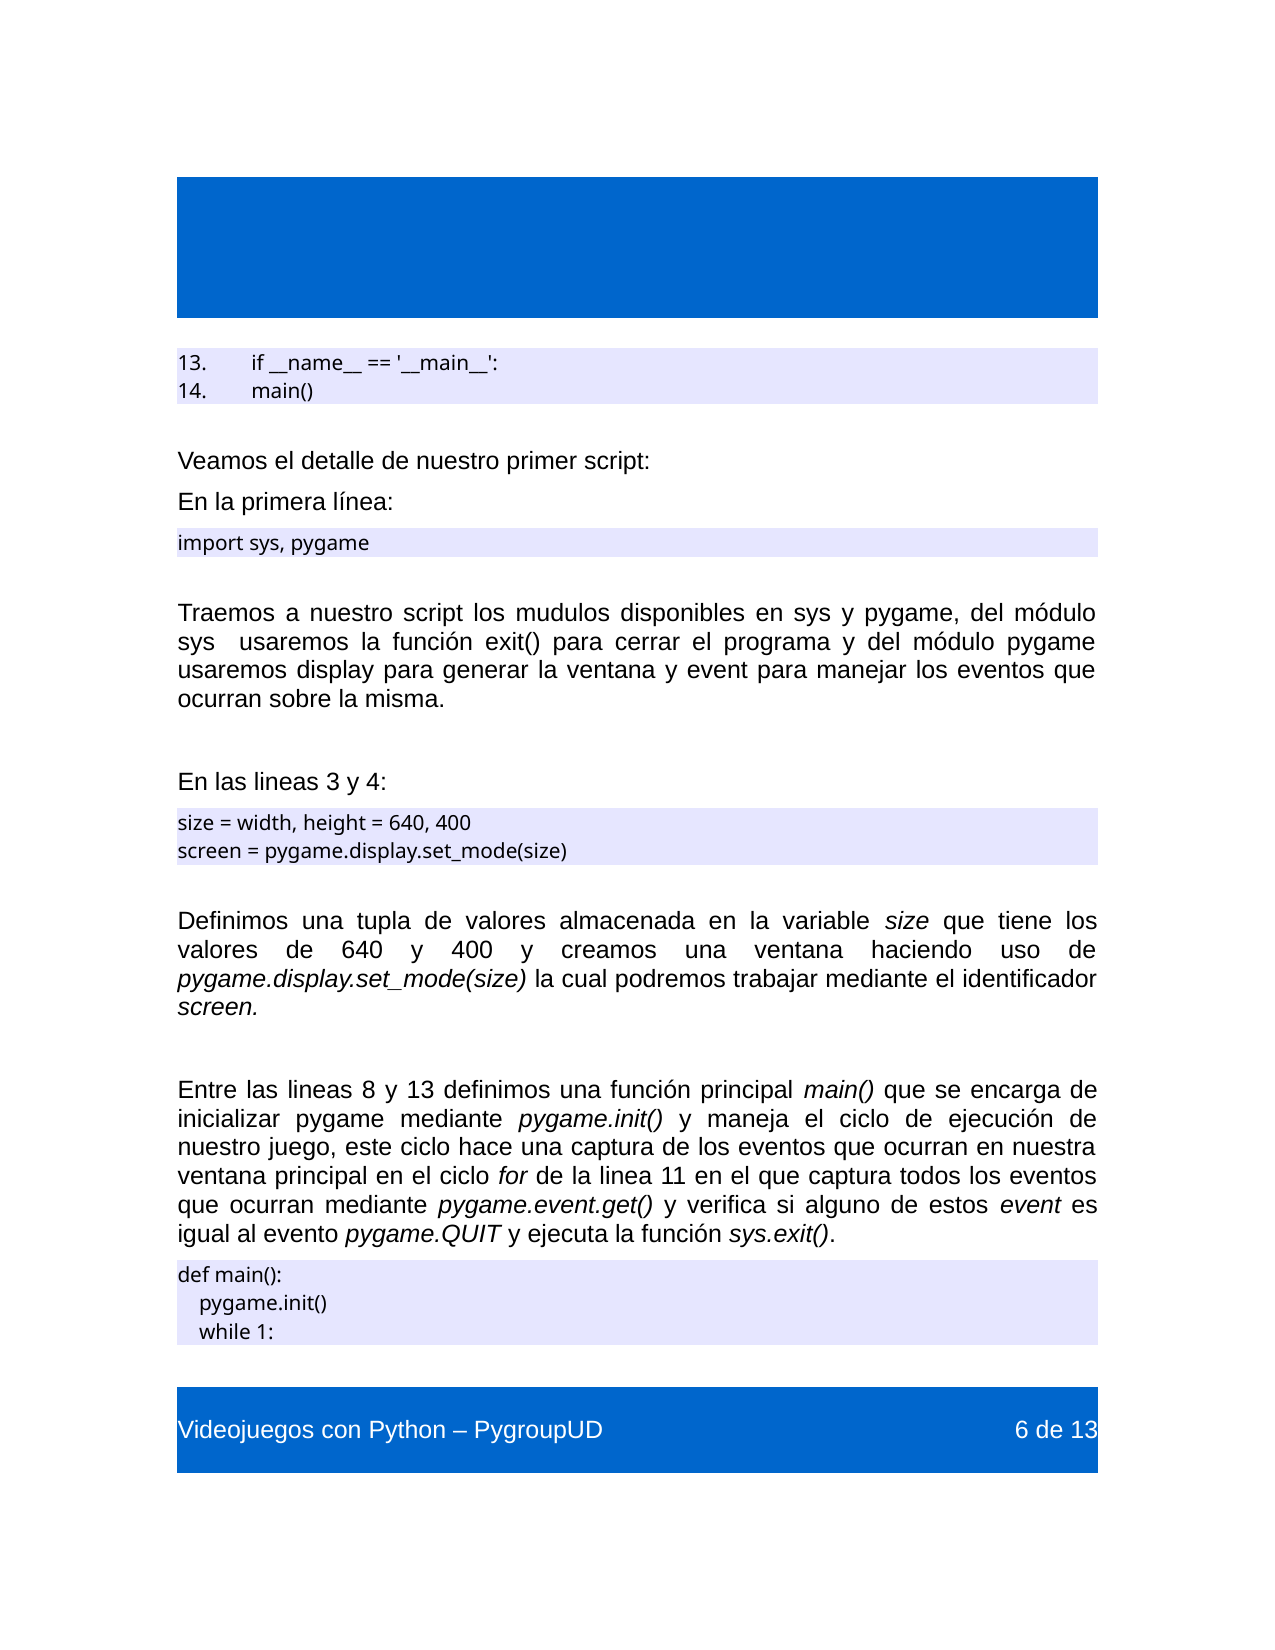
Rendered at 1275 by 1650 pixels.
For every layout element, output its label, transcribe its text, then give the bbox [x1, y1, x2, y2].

text while 1: [177, 1317, 1098, 1345]
text Entre las lineas 8 y 13 definimos una función principal main() que se encarga de inicializar pygame mediante pygame.init() y maneja el ciclo de ejecución de nuestro juego, este ciclo hace una captura de los eventos que ocurran en nuestra ventana principal en el ciclo for de la linea 11 en el que captura todos los eventos que ocurran mediante pygame.event.get() y verifica si alguno de estos event es igual al evento pygame.QUIT y ejecuta la función sys.exit(). [177, 1075, 1098, 1247]
text Veamos el detalle de nuestro primer script: [177, 446, 1098, 474]
text pygame.init() [177, 1288, 1098, 1317]
text import sys, pygame [177, 528, 1098, 557]
text def main(): [177, 1260, 1098, 1288]
list main() [177, 376, 1098, 404]
text Definimos una tupla de valores almacenada en la variable size que tiene los valores de 640 y 400 y creamos una ventana haciendo uso de pygame.display.set_mode(size) la cual podremos trabajar mediante el identificador screen. [177, 906, 1098, 1021]
text screen = pygame.display.set_mode(size) [177, 836, 1098, 865]
text Traemos a nuestro script los mudulos disponibles en sys y pygame, del módulo sys usaremos la función exit() para cerrar el programa y del módulo pygame usaremos display para generar la ventana y event para manejar los eventos que ocurran sobre la misma. [177, 598, 1098, 713]
text En las lineas 3 y 4: [177, 767, 1098, 796]
list if __name__ == '__main__': [177, 348, 1098, 376]
text size = width, height = 640, 400 [177, 808, 1098, 836]
text En la primera línea: [177, 487, 1098, 516]
